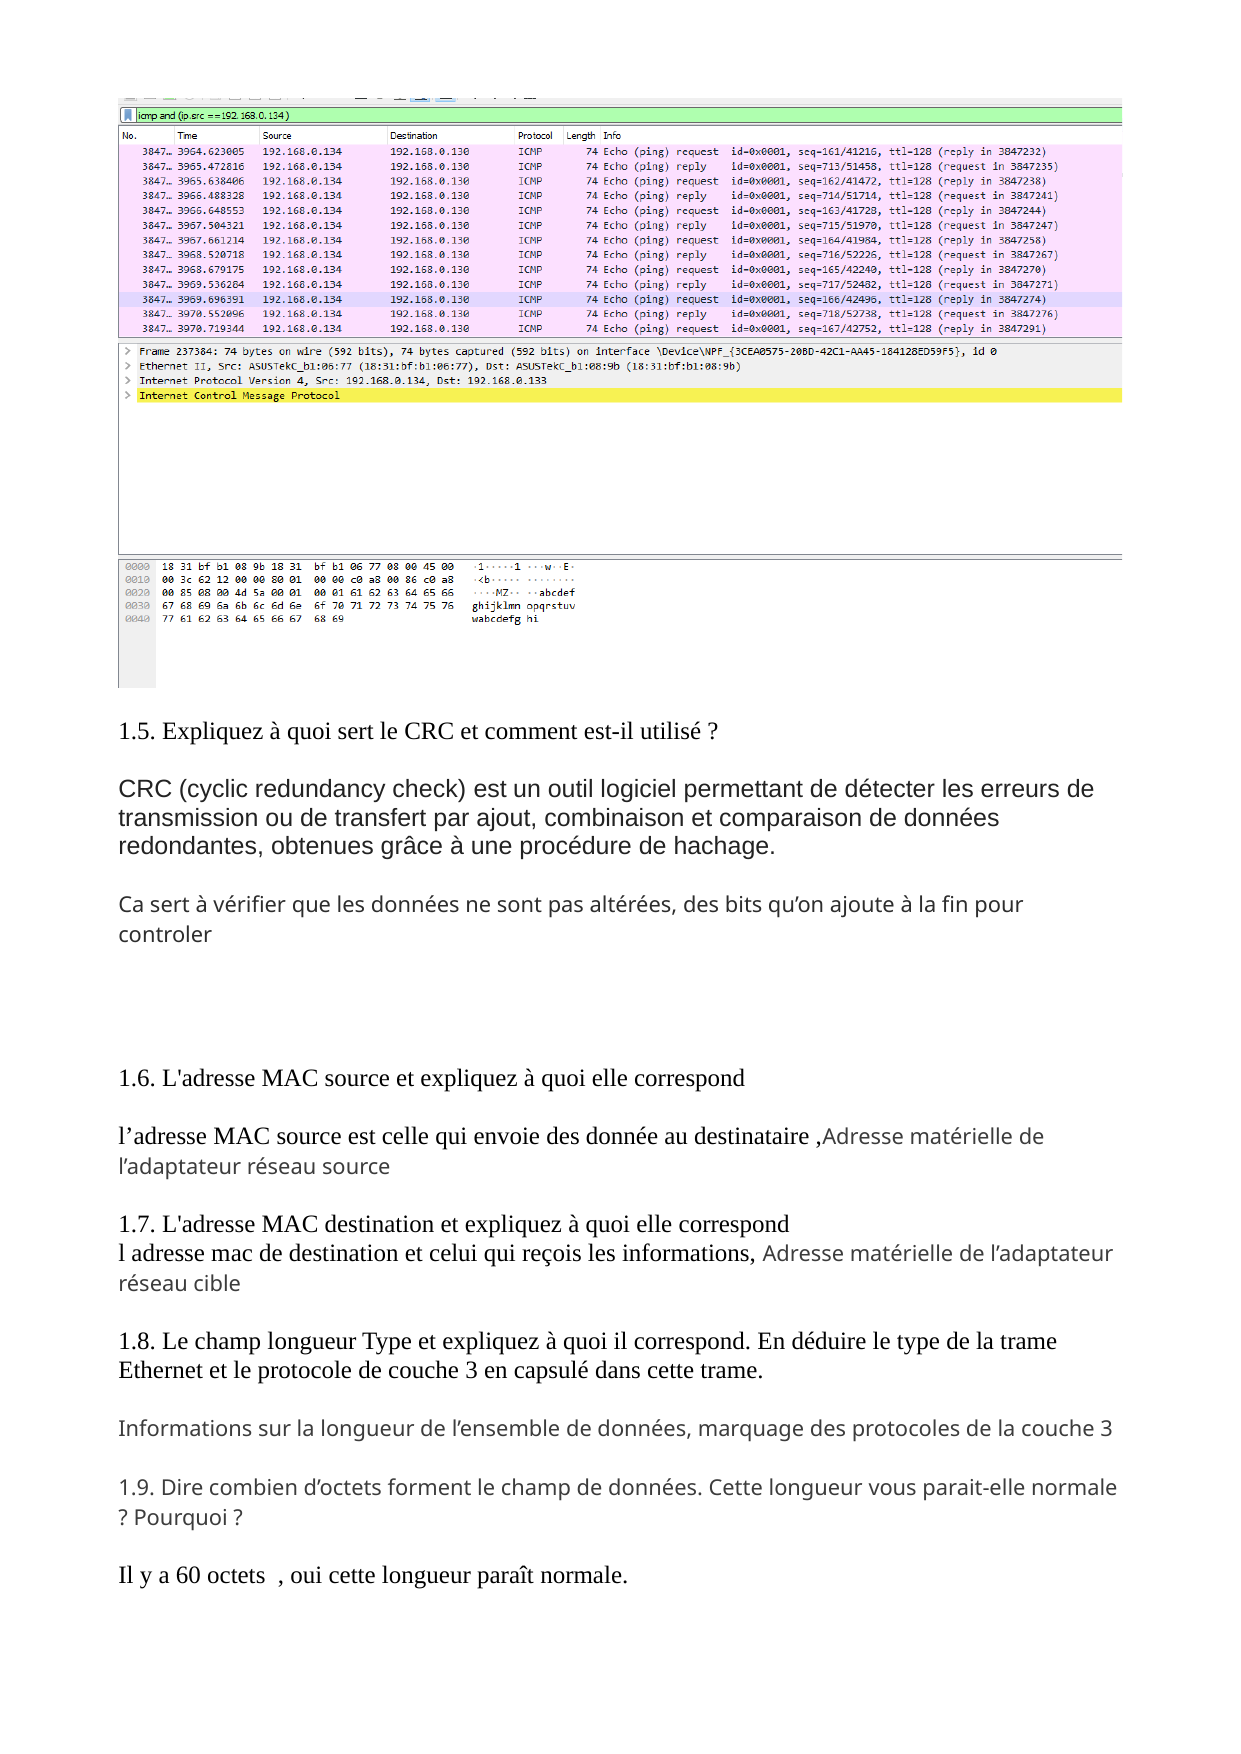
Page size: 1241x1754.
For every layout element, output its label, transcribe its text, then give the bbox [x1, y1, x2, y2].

text l adresse mac de destination et celui qui reçois les informations, Adresse matérielle de l’adaptateur réseau cible [118, 1238, 1122, 1298]
text l’adresse MAC source est celle qui envoie des donnée au destinataire ,Adresse matérielle de l’adaptateur réseau source [118, 1121, 1122, 1181]
text Informations sur la longueur de l’ensemble de données, marquage des protocoles de la couche 3 [118, 1413, 1122, 1442]
text 1.5. Expliquez à quoi sert le CRC et comment est-il utilisé ? [118, 716, 1122, 745]
text CRC (cyclic redundancy check) est un outil logiciel permettant de détecter les erreurs de transmission ou de transfert par ajout, combinaison et comparaison de données redondantes, obtenues grâce à une procédure de hachage. [118, 774, 1122, 860]
text 1.7. L'adresse MAC destination et expliquez à quoi elle correspond [118, 1209, 1122, 1238]
text 1.8. Le champ longueur Type et expliquez à quoi il correspond. En déduire le type de la trame Ethernet et le protocole de couche 3 en capsulé dans cette trame. [118, 1326, 1122, 1384]
text 1.6. L'adresse MAC source et expliquez à quoi elle correspond [118, 1063, 1122, 1092]
text Il y a 60 octets , oui cette longueur paraît normale. [118, 1561, 1122, 1589]
text 1.9. Dire combien d’octets forment le champ de données. Cette longueur vous parait-elle normale ? Pourquoi ? [118, 1472, 1122, 1532]
text Ca sert à vérifier que les données ne sont pas altérées, des bits qu’on ajoute à la fin pour controler [118, 889, 1122, 948]
picture [118, 98, 1123, 688]
